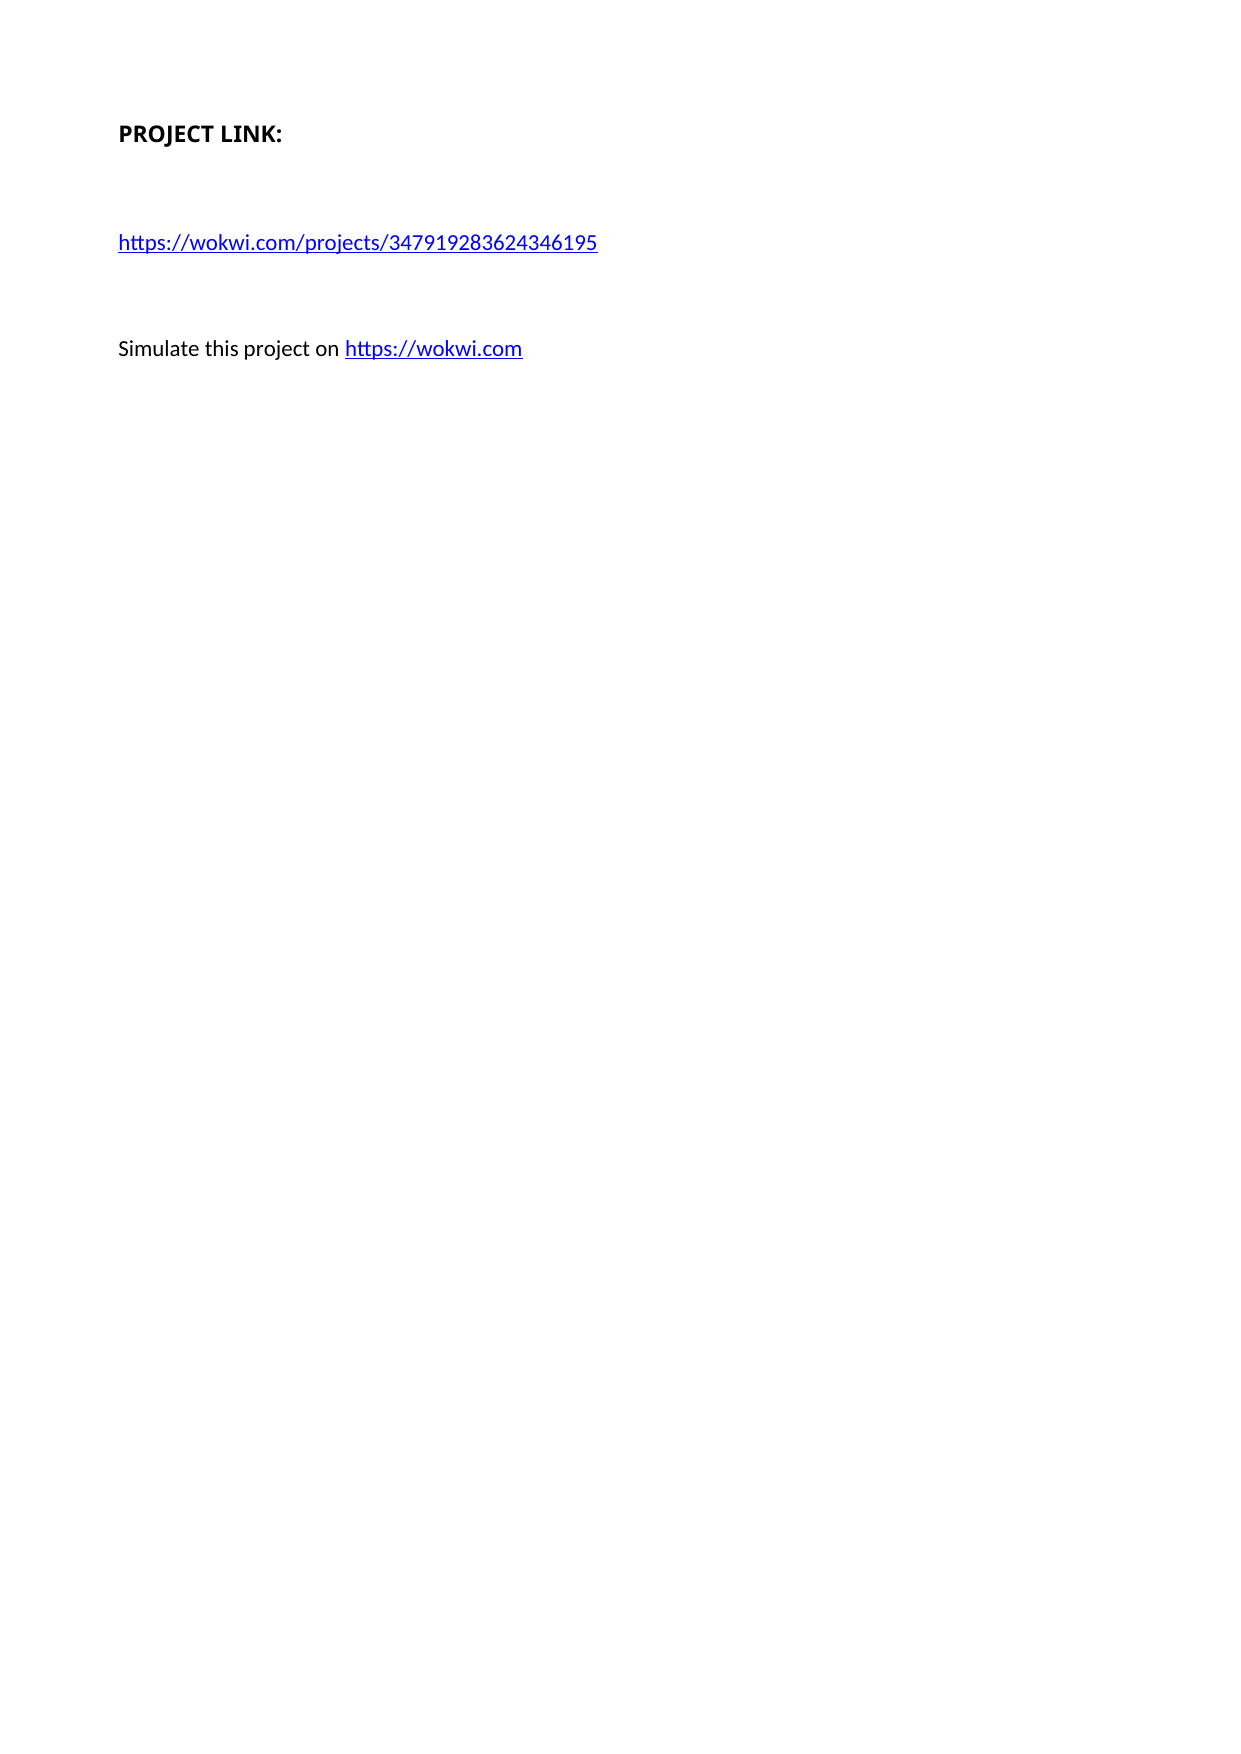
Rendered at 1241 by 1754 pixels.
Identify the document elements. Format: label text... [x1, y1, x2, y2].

text https://wokwi.com/projects/347919283624346195 [118, 228, 1122, 256]
text PROJECT LINK: [118, 118, 1122, 149]
text Simulate this project on https://wokwi.com [118, 334, 1122, 362]
